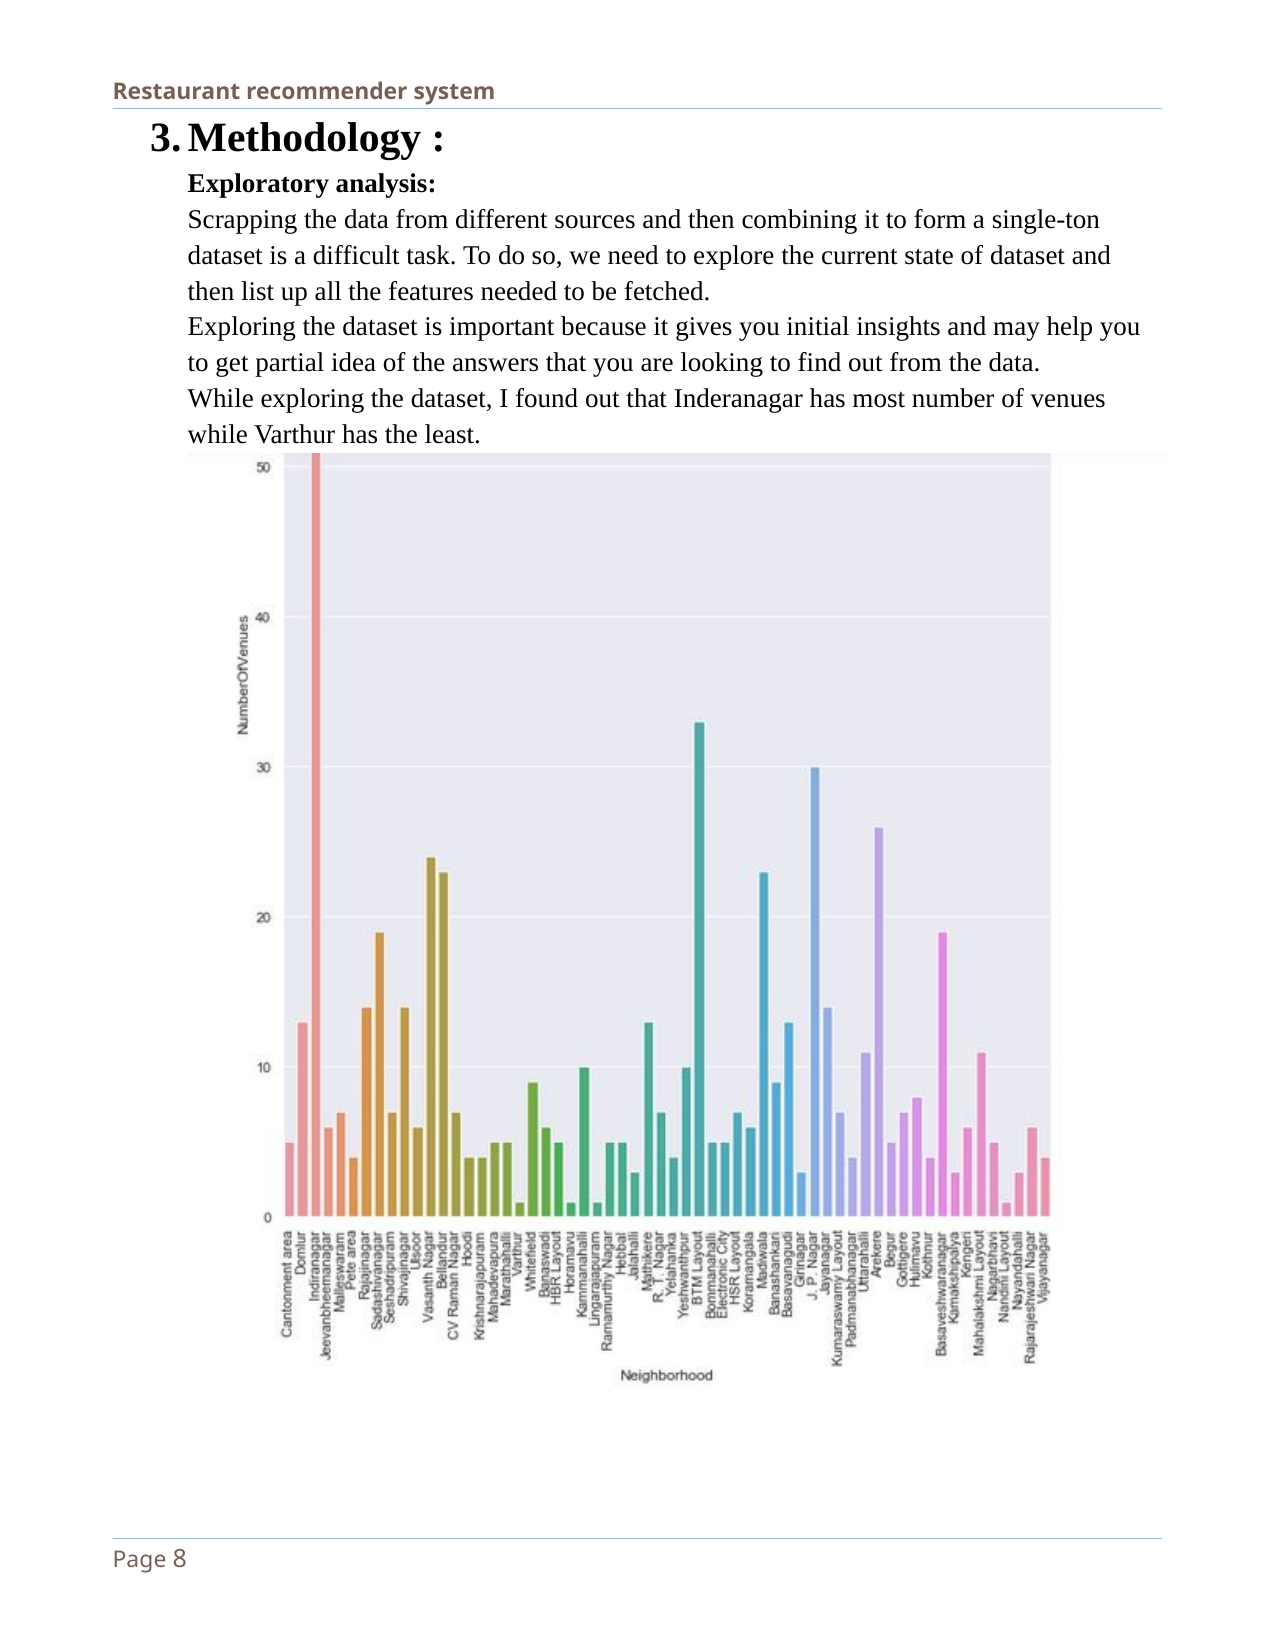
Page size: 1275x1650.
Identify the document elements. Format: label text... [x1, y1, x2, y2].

list Exploring the dataset is important because it gives you initial insights and may help you to get partial idea of the answers that you are looking to find out from the data. [187, 311, 1162, 377]
list Scrapping the data from different sources and then combining it to form a single-ton dataset is a difficult task. To do so, we need to explore the current state of dataset and then list up all the features needed to be fetched. [187, 203, 1162, 306]
list Methodology : [150, 112, 1162, 160]
list While exploring the dataset, I found out that Inderanagar has most number of venues while Varthur has the least. [187, 382, 1162, 449]
picture [187, 453, 1166, 1387]
list Exploratory analysis: [187, 168, 1162, 199]
